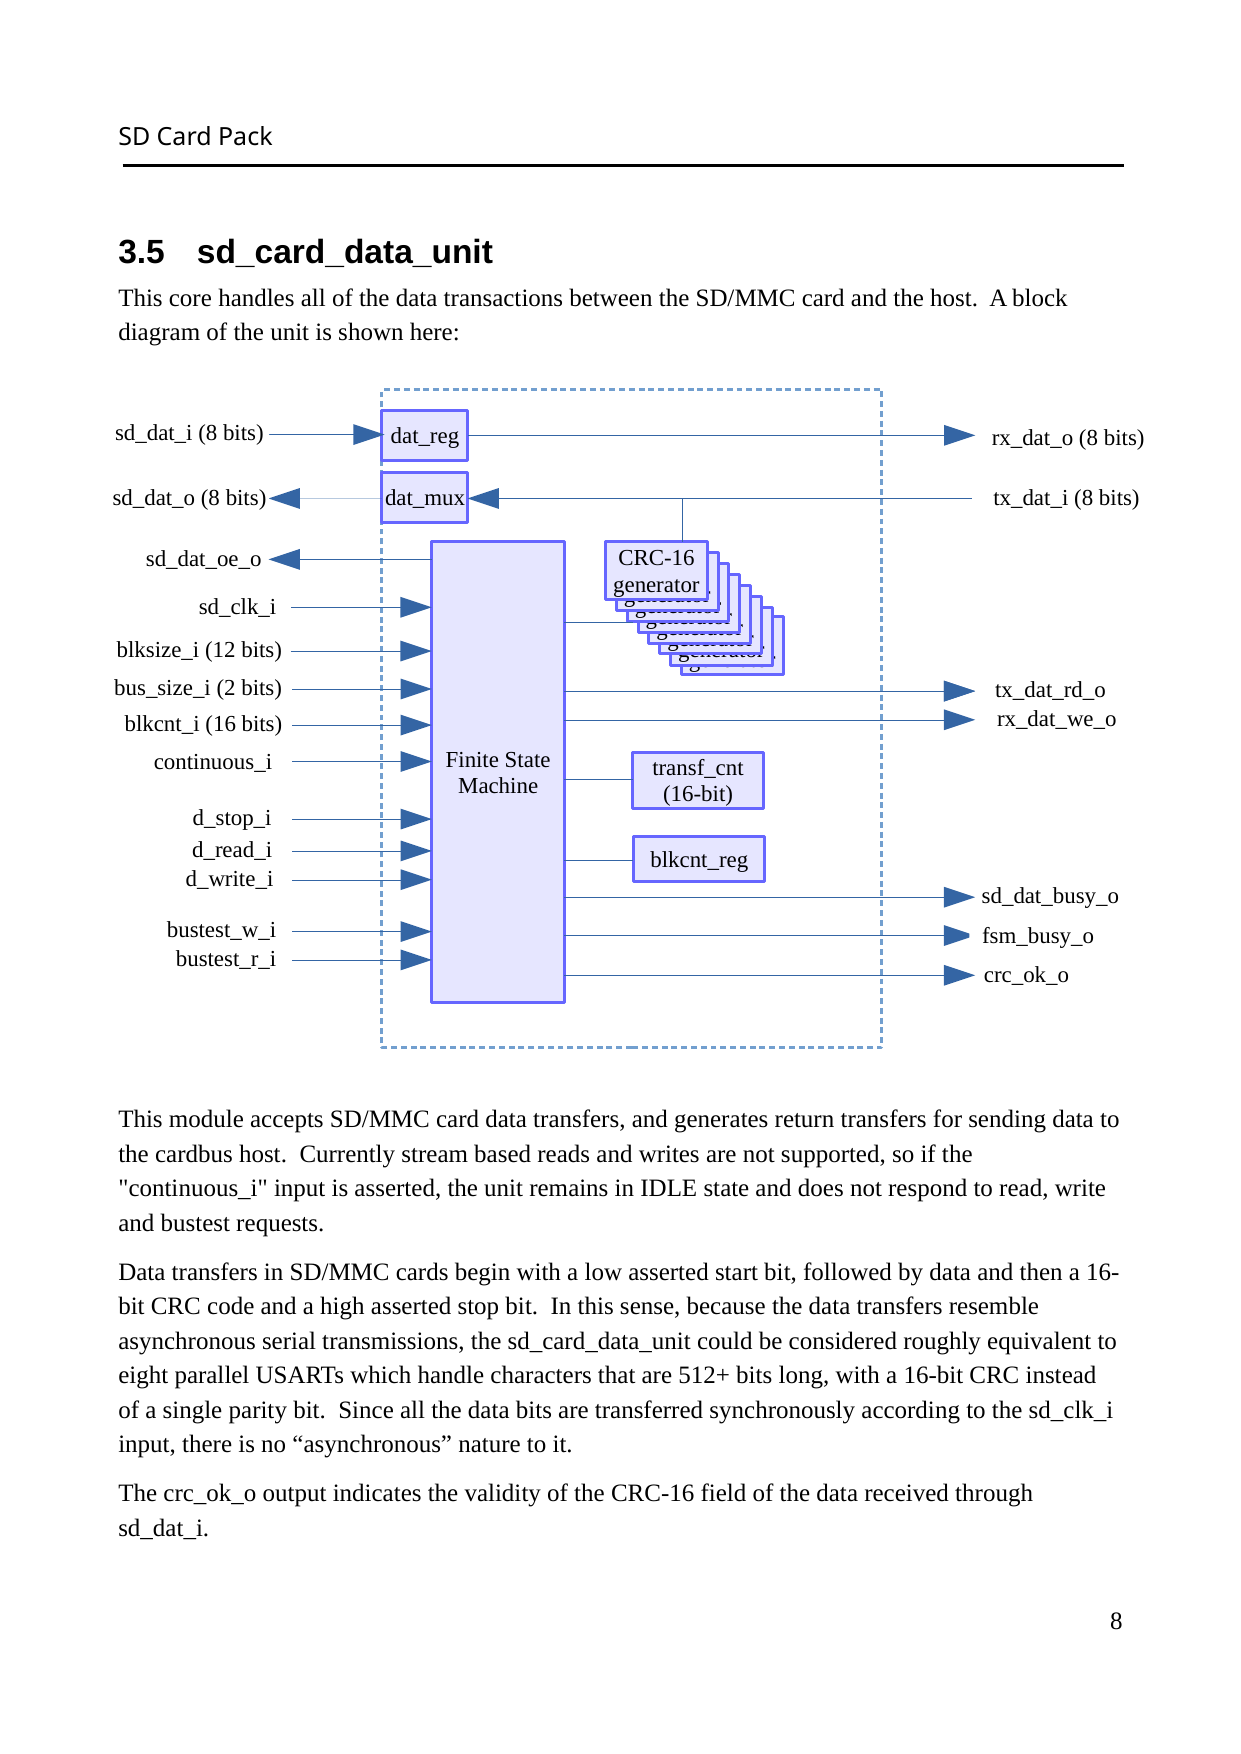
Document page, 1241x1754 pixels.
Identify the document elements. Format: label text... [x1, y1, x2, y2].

text Data transfers in SD/MMC cards begin with a low asserted start bit, followed by data and then a 16-bit CRC code and a high asserted stop bit. In this sense, because the data transfers resemble asynchronous serial transmissions, the sd_card_data_unit could be considered roughly equivalent to eight parallel USARTs which handle characters that are 512+ bits long, with a 16-bit CRC instead of a single parity bit. Since all the data bits are transferred synchronously according to the sd_clk_i input, there is no “asynchronous” nature to it. [118, 1257, 1122, 1458]
subtitle sd_card_data_unit [118, 232, 1122, 270]
text This core handles all of the data transactions between the SD/MMC card and the host. A block diagram of the unit is shown here: [118, 283, 1122, 346]
text The crc_ok_o output indicates the validity of the CRC-16 field of the data received through sd_dat_i. [118, 1478, 1122, 1542]
text This module accepts SD/MMC card data transfers, and generates return transfers for sending data to the cardbus host. Currently stream based reads and writes are not supported, so if the "continuous_i" input is asserted, the unit remains in IDLE state and does not respond to read, write and bustest requests. [118, 1104, 1122, 1237]
